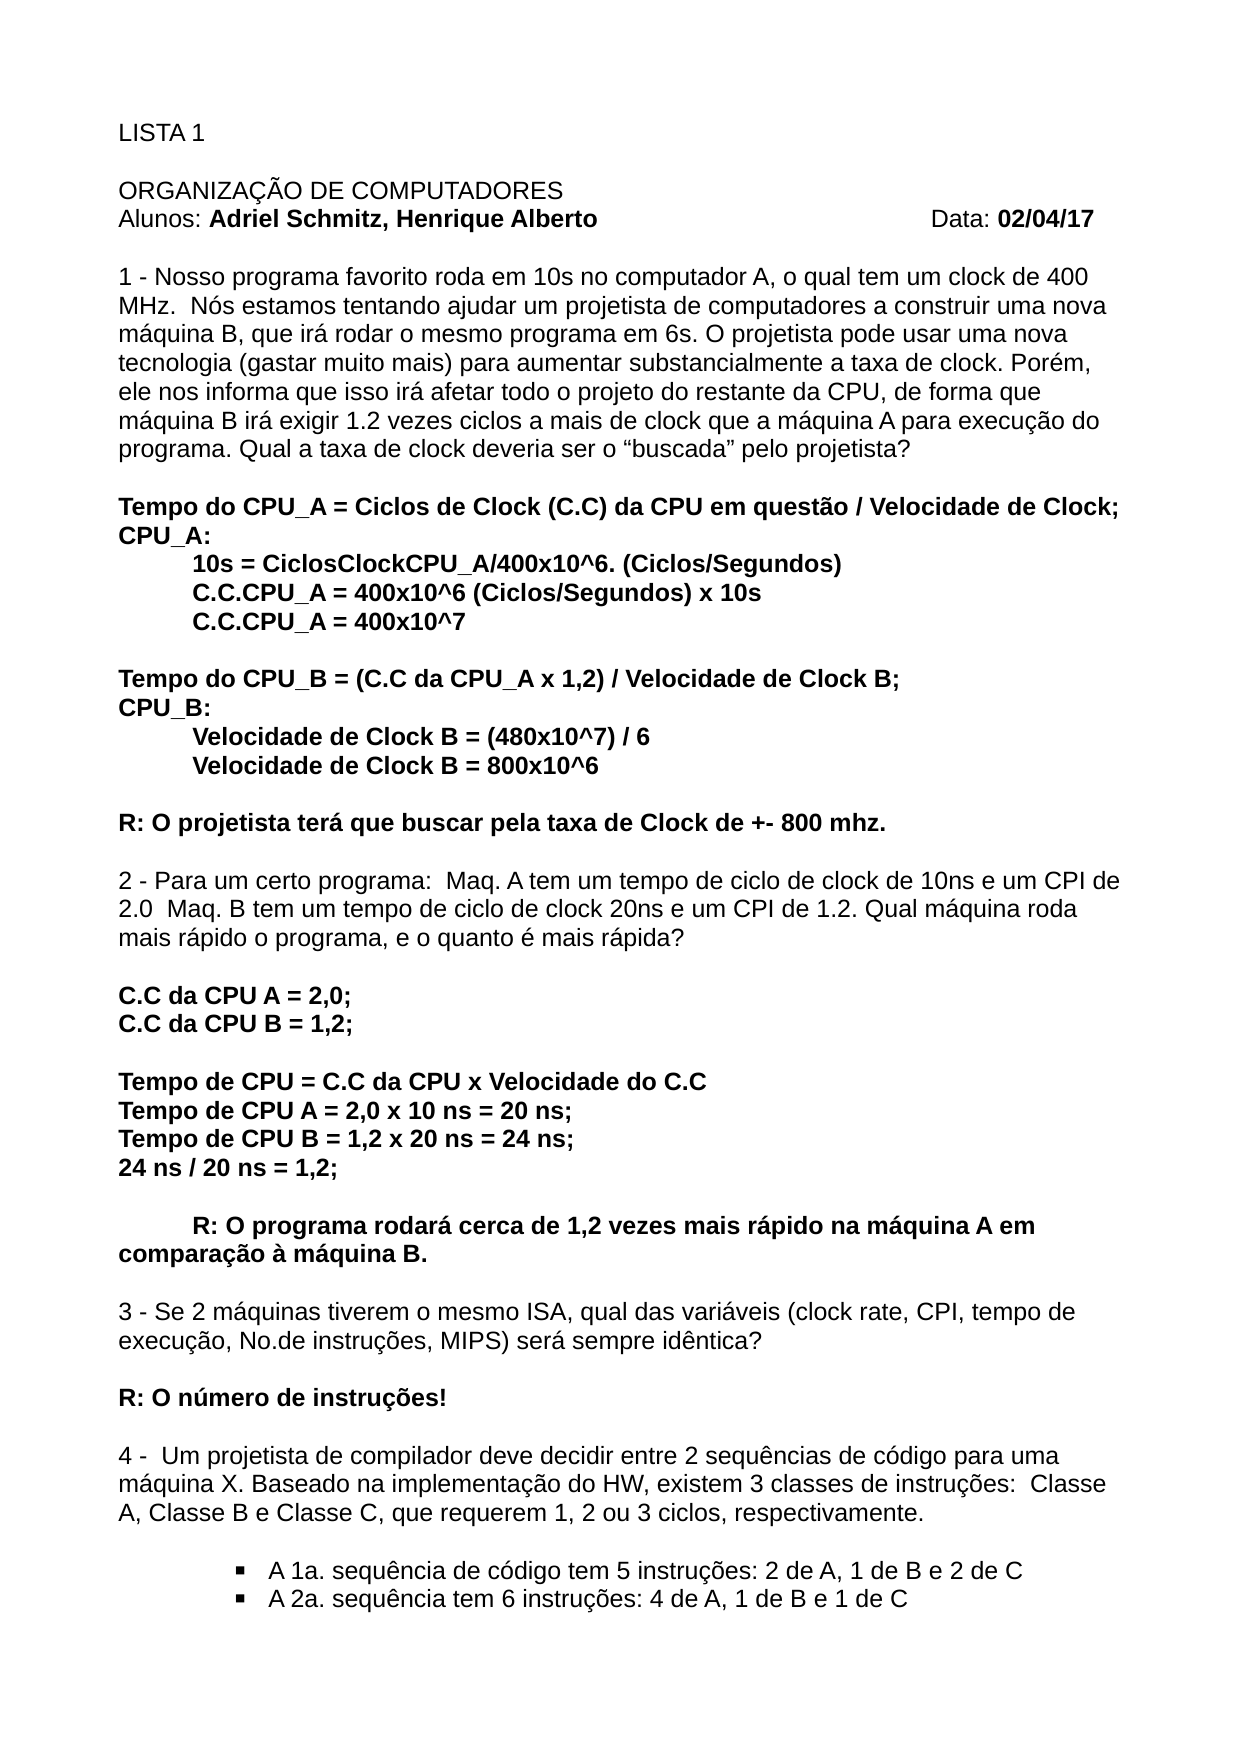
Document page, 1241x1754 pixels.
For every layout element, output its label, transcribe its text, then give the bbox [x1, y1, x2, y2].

text Tempo de CPU = C.C da CPU x Velocidade do C.C [118, 1067, 1122, 1096]
text C.C da CPU A = 2,0; [118, 981, 1122, 1009]
text 10s = CiclosClockCPU_A/400x10^6. (Ciclos/Segundos) [118, 549, 1122, 578]
text 2 - Para um certo programa: Maq. A tem um tempo de ciclo de clock de 10ns e um CPI de 2.0 Maq. B tem um tempo de ciclo de clock 20ns e um CPI de 1.2. Qual máquina roda mais rápido o programa, e o quanto é mais rápida? [118, 866, 1122, 952]
text C.C da CPU B = 1,2; [118, 1009, 1122, 1038]
list A 2a. sequência tem 6 instruções: 4 de A, 1 de B e 1 de C [231, 1584, 1122, 1613]
text 3 - Se 2 máquinas tiverem o mesmo ISA, qual das variáveis (clock rate, CPI, tempo de execução, No.de instruções, MIPS) será sempre idêntica? [118, 1297, 1122, 1354]
text Alunos: Adriel Schmitz, Henrique Alberto Data: 02/04/17 [118, 204, 1122, 233]
text LISTA 1 [118, 118, 1122, 147]
text 24 ns / 20 ns = 1,2; [118, 1153, 1122, 1182]
text 4 - Um projetista de compilador deve decidir entre 2 sequências de código para uma máquina X. Baseado na implementação do HW, existem 3 classes de instruções: Classe A, Classe B e Classe C, que requerem 1, 2 ou 3 ciclos, respectivamente. [118, 1441, 1122, 1527]
text R: O número de instruções! [118, 1383, 1122, 1412]
text C.C.CPU_A = 400x10^6 (Ciclos/Segundos) x 10s [118, 578, 1122, 607]
list A 1a. sequência de código tem 5 instruções: 2 de A, 1 de B e 2 de C [231, 1556, 1122, 1584]
text Tempo do CPU_B = (C.C da CPU_A x 1,2) / Velocidade de Clock B; [118, 664, 1122, 693]
text Velocidade de Clock B = 800x10^6 [118, 751, 1122, 779]
text 1 - Nosso programa favorito roda em 10s no computador A, o qual tem um clock de 400 MHz. Nós estamos tentando ajudar um projetista de computadores a construir uma nova máquina B, que irá rodar o mesmo programa em 6s. O projetista pode usar uma nova tecnologia (gastar muito mais) para aumentar substancialmente a taxa de clock. Porém, ele nos informa que isso irá afetar todo o projeto do restante da CPU, de forma que máquina B irá exigir 1.2 vezes ciclos a mais de clock que a máquina A para execução do programa. Qual a taxa de clock deveria ser o “buscada” pelo projetista? [118, 262, 1122, 463]
text CPU_B: [118, 693, 1122, 722]
text R: O programa rodará cerca de 1,2 vezes mais rápido na máquina A em comparação à máquina B. [118, 1211, 1122, 1268]
text Tempo de CPU A = 2,0 x 10 ns = 20 ns; [118, 1096, 1122, 1124]
text Tempo do CPU_A = Ciclos de Clock (C.C) da CPU em questão / Velocidade de Clock; [118, 492, 1122, 521]
text CPU_A: [118, 521, 1122, 549]
text ORGANIZAÇÃO DE COMPUTADORES [118, 176, 1122, 204]
text Tempo de CPU B = 1,2 x 20 ns = 24 ns; [118, 1124, 1122, 1153]
text Velocidade de Clock B = (480x10^7) / 6 [118, 722, 1122, 751]
text C.C.CPU_A = 400x10^7 [118, 607, 1122, 636]
text R: O projetista terá que buscar pela taxa de Clock de +- 800 mhz. [118, 808, 1122, 837]
